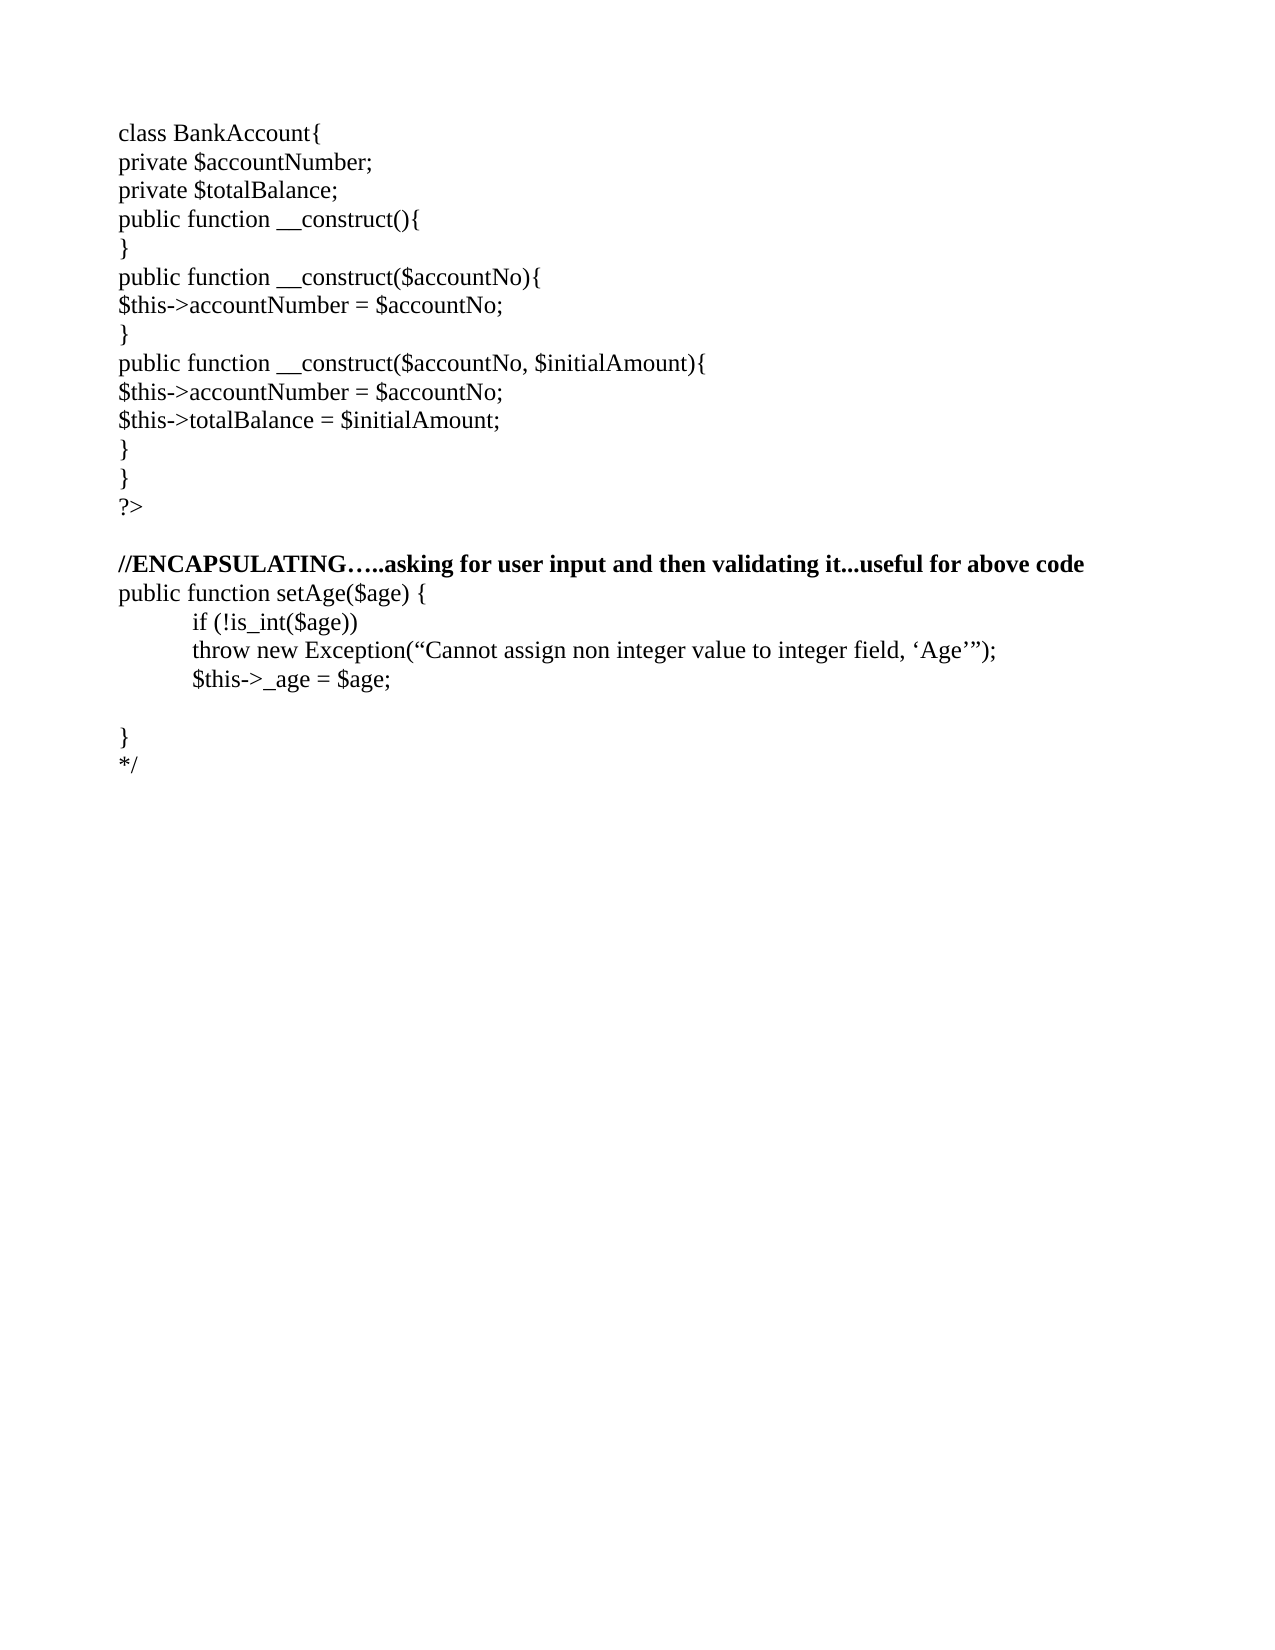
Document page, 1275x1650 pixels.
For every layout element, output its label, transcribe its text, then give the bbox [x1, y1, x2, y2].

text } [118, 434, 1157, 463]
text $this->accountNumber = $accountNo; [118, 377, 1157, 406]
text class BankAccount{ [118, 118, 1157, 147]
text */ [118, 751, 1157, 779]
text $this->totalBalance = $initialAmount; [118, 406, 1157, 434]
text } [118, 319, 1157, 348]
text //ENCAPSULATING…..asking for user input and then validating it...useful for above code [118, 549, 1157, 578]
text private $totalBalance; [118, 176, 1157, 204]
text private $accountNumber; [118, 147, 1157, 176]
text } [118, 463, 1157, 492]
text throw new Exception(“Cannot assign non integer value to integer field, ‘Age’”); [118, 636, 1157, 664]
text if (!is_int($age)) [118, 607, 1157, 636]
text public function __construct(){ [118, 204, 1157, 233]
text public function __construct($accountNo){ [118, 262, 1157, 291]
text } [118, 722, 1157, 751]
text public function __construct($accountNo, $initialAmount){ [118, 348, 1157, 377]
text } [118, 233, 1157, 262]
text $this->_age = $age; [118, 664, 1157, 693]
text public function setAge($age) { [118, 578, 1157, 607]
text ?> [118, 492, 1157, 521]
text $this->accountNumber = $accountNo; [118, 291, 1157, 319]
